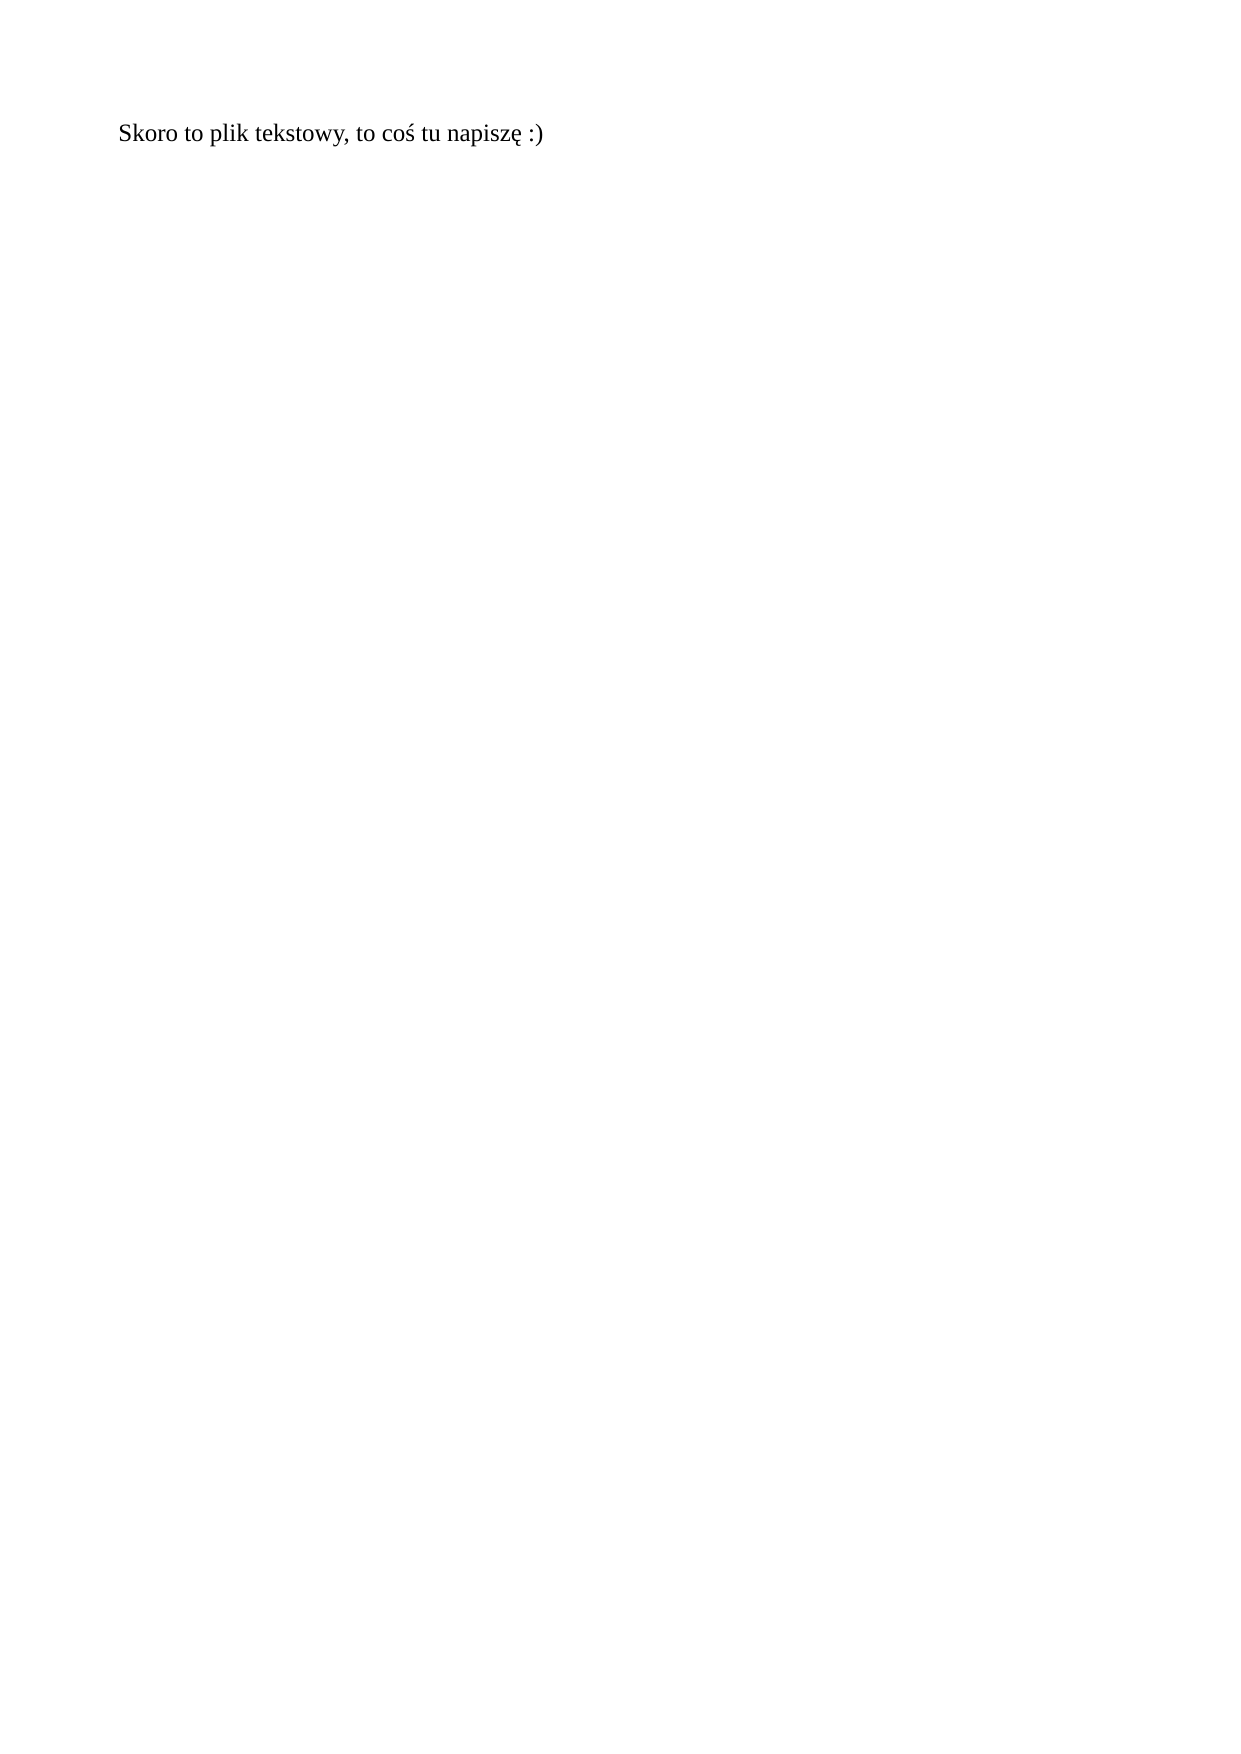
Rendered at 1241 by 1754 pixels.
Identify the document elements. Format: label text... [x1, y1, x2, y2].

text Skoro to plik tekstowy, to coś tu napiszę :) [118, 118, 1122, 147]
